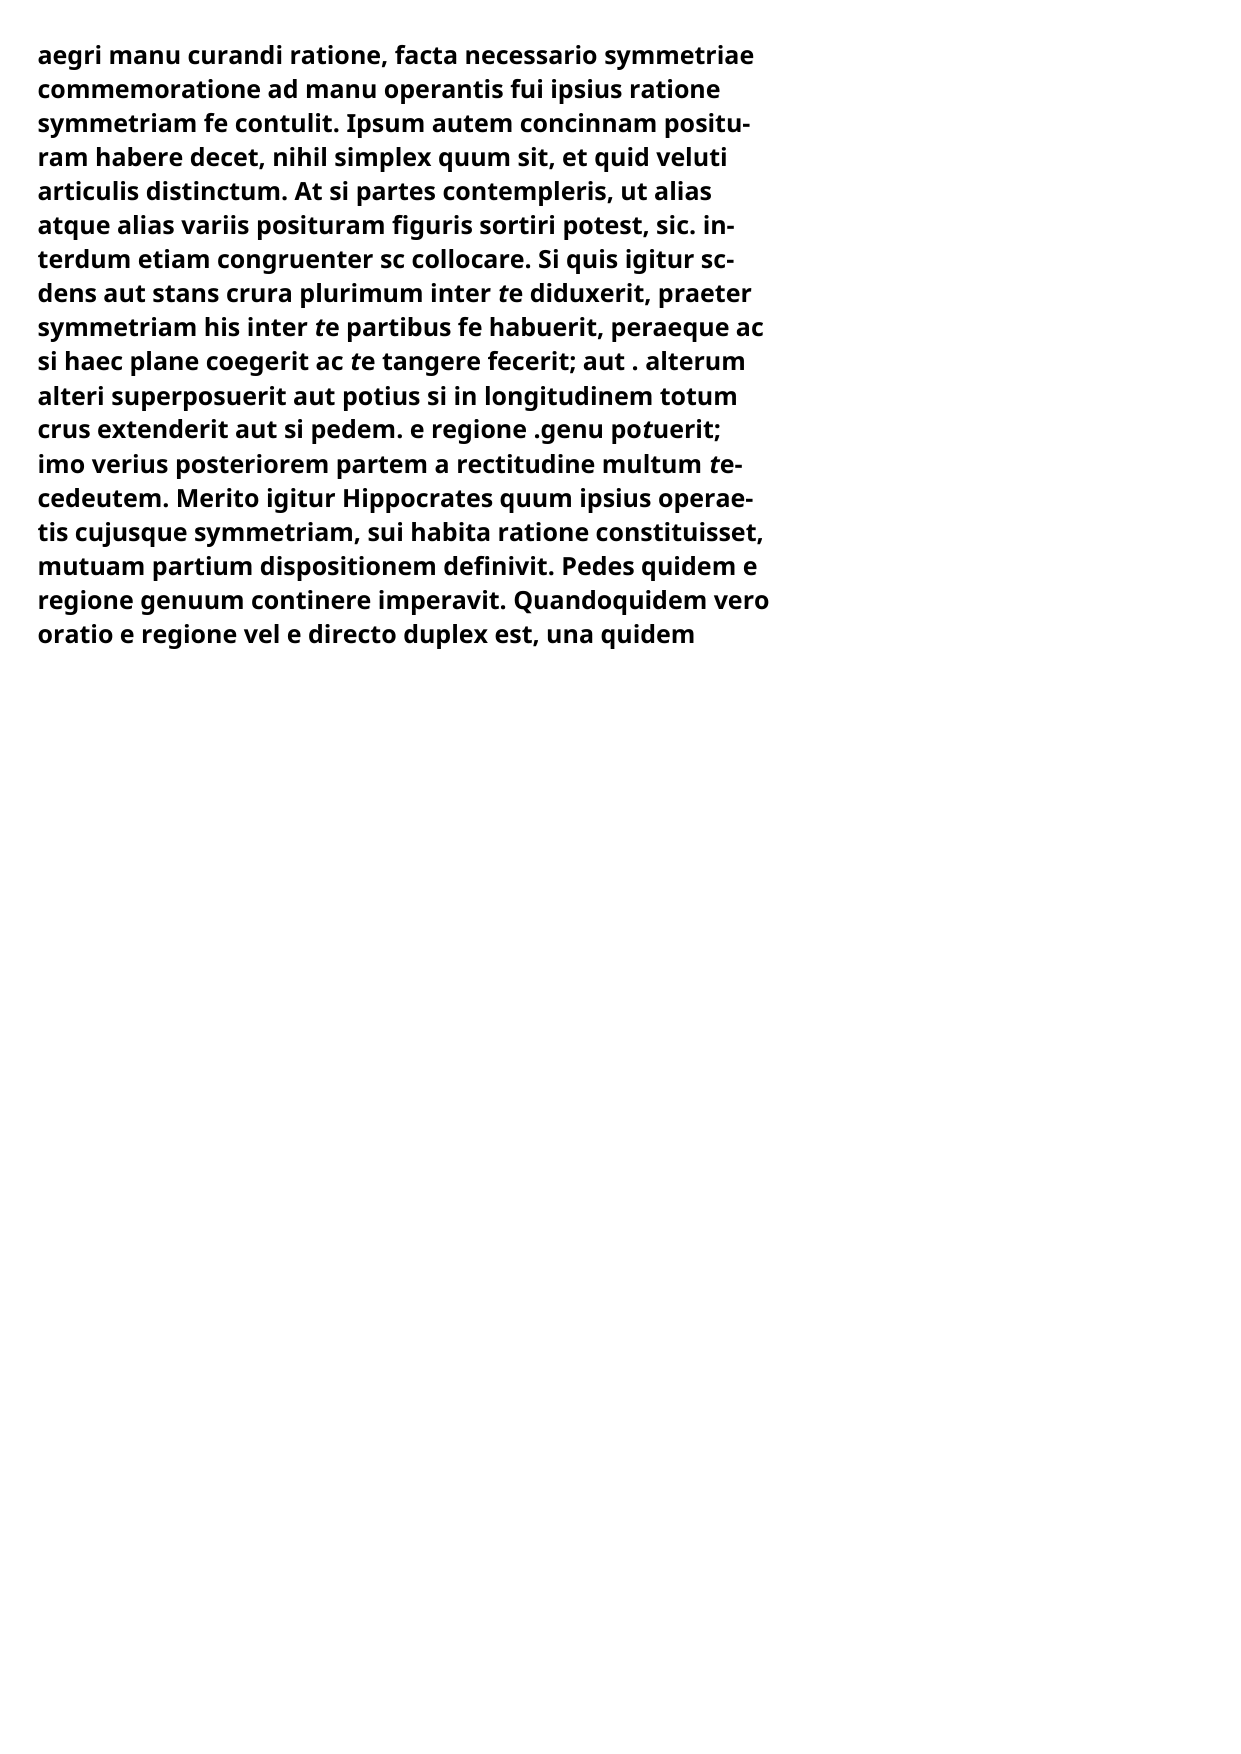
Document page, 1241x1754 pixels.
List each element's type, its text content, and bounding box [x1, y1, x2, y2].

text aegri manu curandi ratione, facta necessario symmetriae commemoratione ad manu operantis fui ipsius ratione symmetriam fe contulit. Ipsum autem concinnam positu- ram habere decet, nihil simplex quum sit, et quid veluti articulis distinctum. At si partes contempleris, ut alias atque alias variis posituram figuris sortiri potest, sic. in- terdum etiam congruenter sc collocare. Si quis igitur sc- dens aut stans crura plurimum inter te diduxerit, praeter symmetriam his inter te partibus fe habuerit, peraeque ac si haec plane coegerit ac te tangere fecerit; aut . alterum alteri superposuerit aut potius si in longitudinem totum crus extenderit aut si pedem. e regione .genu potuerit; imo verius posteriorem partem a rectitudine multum te- cedeutem. Merito igitur Hippocrates quum ipsius operae- tis cujusque symmetriam, sui habita ratione constituisset, mutuam partium dispositionem definivit. Pedes quidem e regione genuum continere imperavit. Quandoquidem vero oratio e regione vel e directo duplex est, una quidem [37, 37, 1203, 651]
